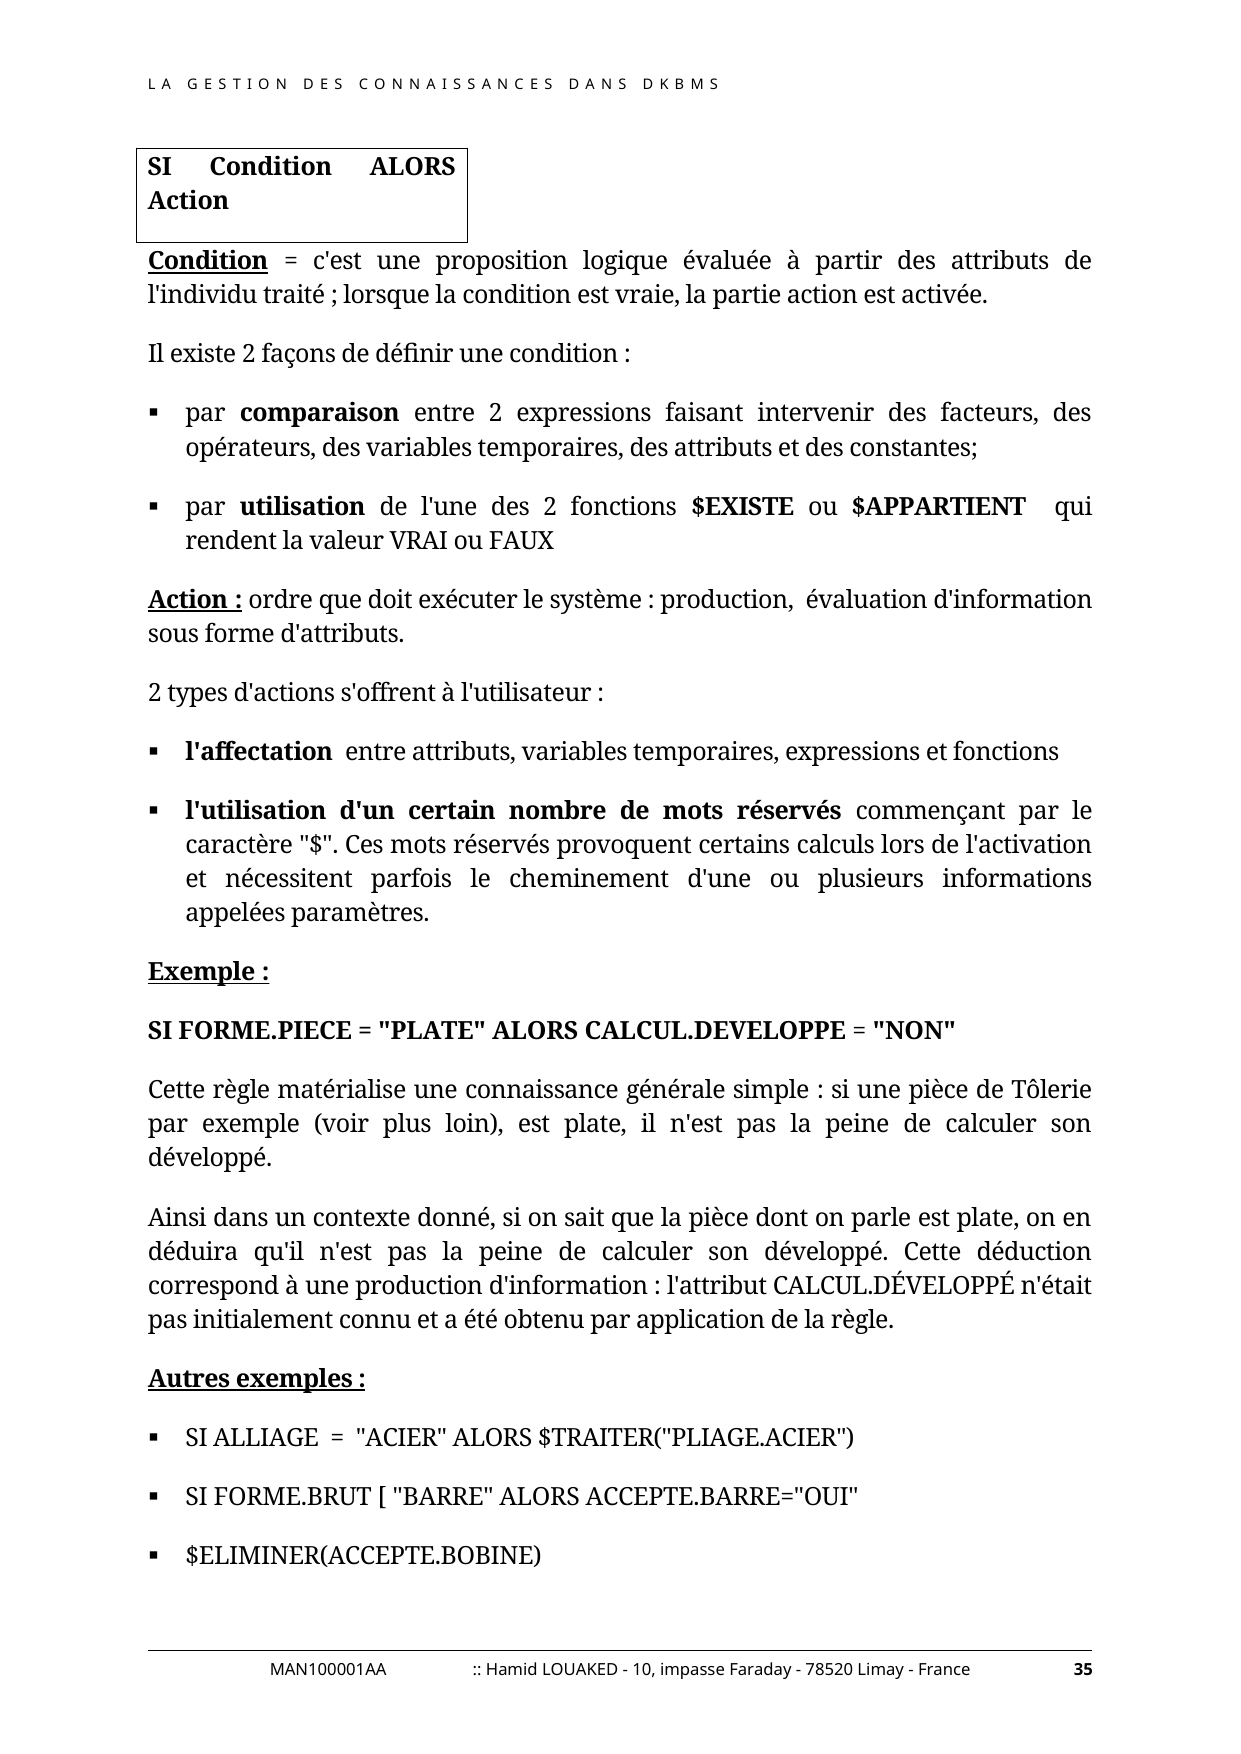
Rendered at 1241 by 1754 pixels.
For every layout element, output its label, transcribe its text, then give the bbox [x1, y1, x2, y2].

list SI ALLIAGE = "ACIER" ALORS $TRAITER("PLIAGE.ACIER") [148, 1419, 1092, 1453]
text Cette règle matérialise une connaissance générale simple : si une pièce de Tôlerie par exemple (voir plus loin), est plate, il n'est pas la peine de calculer son développé. [148, 1072, 1092, 1174]
text SI FORME.PIECE = "PLATE" ALORS CALCUL.DEVELOPPE = "NON" [148, 1013, 1092, 1047]
text Condition = c'est une proposition logique évaluée à partir des attributs de l'individu traité ; lorsque la condition est vraie, la partie action est activée. [148, 243, 1092, 311]
list l'affectation entre attributs, variables temporaires, expressions et fonctions [148, 733, 1092, 768]
text Ainsi dans un contexte donné, si on sait que la pièce dont on parle est plate, on en déduira qu'il n'est pas la peine de calculer son développé. Cette déduction correspond à une production d'information : l'attribut CALCUL.DÉVELOPPÉ n'était pas initialement connu et a été obtenu par application de la règle. [148, 1199, 1092, 1335]
text Exemple : [148, 954, 1092, 988]
text 2 types d'actions s'offrent à l'utilisateur : [148, 674, 1092, 708]
table_header SI Condition ALORS Action [137, 149, 467, 242]
list SI FORME.BRUT [ "BARRE" ALORS ACCEPTE.BARRE="OUI" [148, 1478, 1092, 1513]
list $ELIMINER(ACCEPTE.BOBINE) [148, 1538, 1092, 1572]
text Autres exemples : [148, 1360, 1092, 1394]
list par utilisation de l'une des 2 fonctions $EXISTE ou $APPARTIENT qui rendent la valeur VRAI ou FAUX [148, 488, 1092, 556]
text Il existe 2 façons de définir une condition : [148, 336, 1092, 370]
list l'utilisation d'un certain nombre de mots réservés commençant par le caractère "$". Ces mots réservés provoquent certains calculs lors de l'activation et nécessitent parfois le che­minement d'une ou plusieurs informations appelées paramètres. [148, 793, 1092, 929]
list par comparaison entre 2 expressions faisant intervenir des facteurs, des opérateurs, des variables temporaires, des attributs et des constantes; [148, 395, 1092, 463]
text Action : ordre que doit exécuter le système : production, évaluation d'information sous forme d'attributs. [148, 581, 1092, 649]
